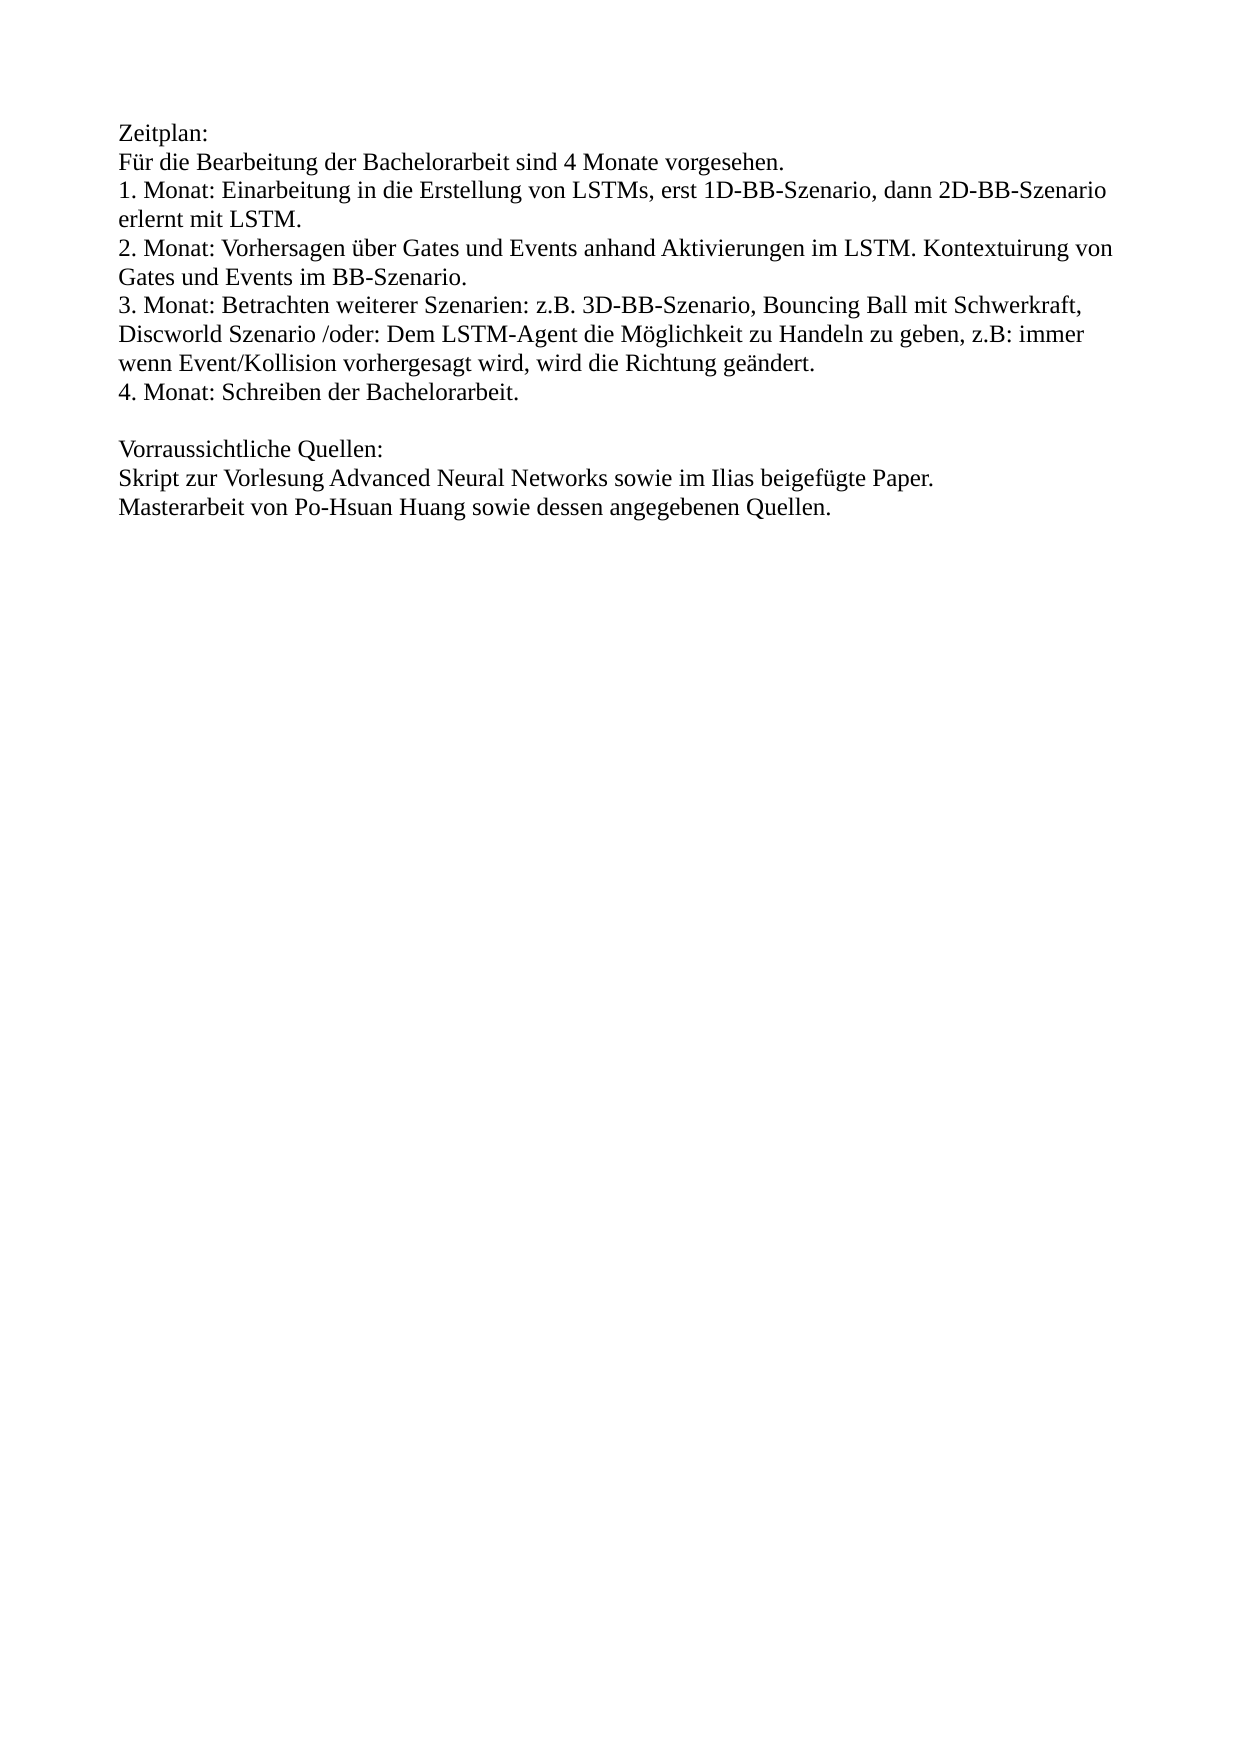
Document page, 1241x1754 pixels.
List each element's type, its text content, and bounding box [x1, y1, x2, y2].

text Vorraussichtliche Quellen: [118, 434, 1122, 463]
text Für die Bearbeitung der Bachelorarbeit sind 4 Monate vorgesehen. [118, 147, 1122, 176]
text Zeitplan: [118, 118, 1122, 147]
text Masterarbeit von Po-Hsuan Huang sowie dessen angegebenen Quellen. [118, 492, 1122, 521]
text Skript zur Vorlesung Advanced Neural Networks sowie im Ilias beigefügte Paper. [118, 463, 1122, 492]
text 4. Monat: Schreiben der Bachelorarbeit. [118, 377, 1122, 406]
text 3. Monat: Betrachten weiterer Szenarien: z.B. 3D-BB-Szenario, Bouncing Ball mit Schwerkraft, Discworld Szenario /oder: Dem LSTM-Agent die Möglichkeit zu Handeln zu geben, z.B: immer wenn Event/Kollision vorhergesagt wird, wird die Richtung geändert. [118, 291, 1122, 377]
text 1. Monat: Einarbeitung in die Erstellung von LSTMs, erst 1D-BB-Szenario, dann 2D-BB-Szenario erlernt mit LSTM. [118, 176, 1122, 233]
text 2. Monat: Vorhersagen über Gates und Events anhand Aktivierungen im LSTM. Kontextuirung von Gates und Events im BB-Szenario. [118, 233, 1122, 291]
